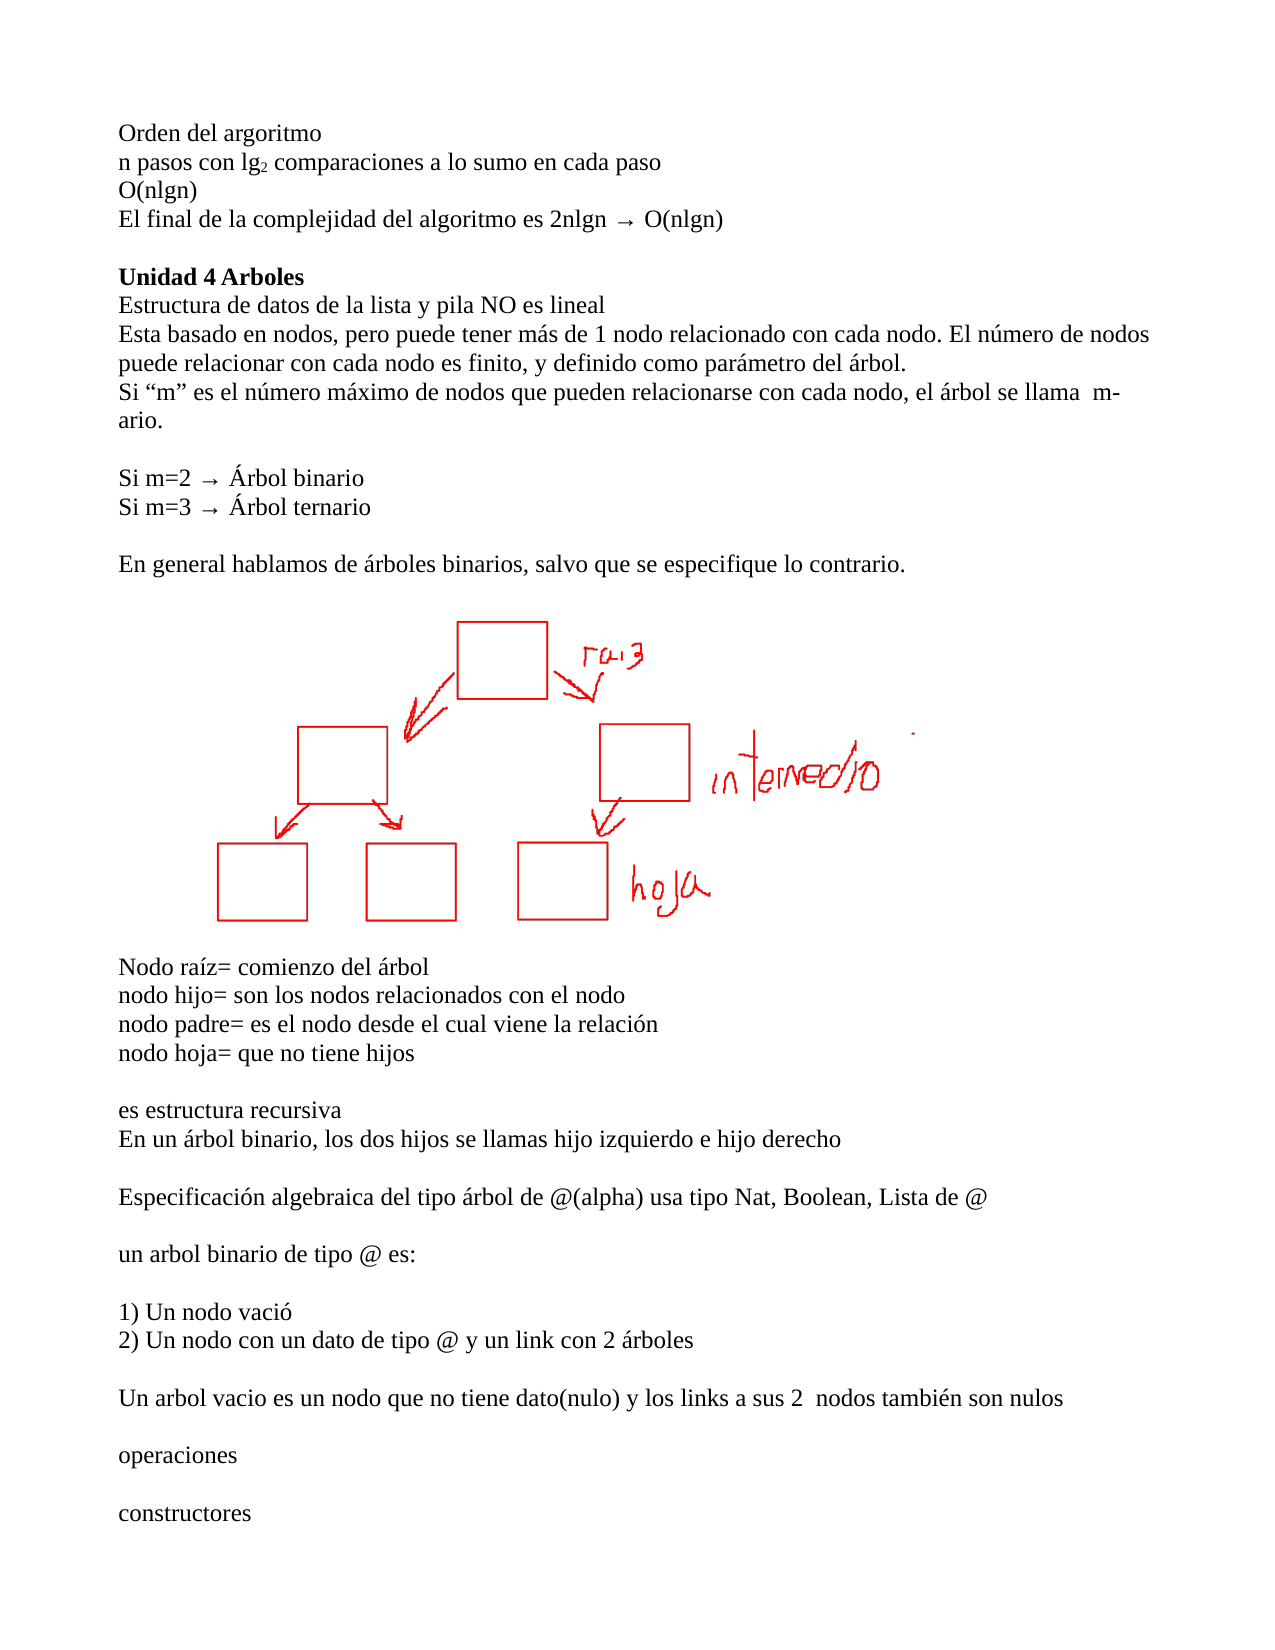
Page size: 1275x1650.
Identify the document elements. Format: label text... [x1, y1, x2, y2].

text constructores [118, 1498, 1157, 1527]
text Estructura de datos de la lista y pila NO es lineal [118, 291, 1157, 319]
text n pasos con lg2 comparaciones a lo sumo en cada paso [118, 147, 1157, 176]
text En general hablamos de árboles binarios, salvo que se especifique lo contrario. [118, 549, 1157, 578]
text nodo hijo= son los nodos relacionados con el nodo [118, 981, 1157, 1009]
text Un arbol vacio es un nodo que no tiene dato(nulo) y los links a sus 2 nodos también son nulos [118, 1383, 1157, 1412]
text 1) Un nodo vació [118, 1297, 1157, 1326]
text Si m=3 → Árbol ternario [118, 492, 1157, 521]
text Orden del argoritmo [118, 118, 1157, 147]
text operaciones [118, 1441, 1157, 1469]
picture [210, 614, 921, 928]
text O(nlgn) [118, 176, 1157, 204]
text 2) Un nodo con un dato de tipo @ y un link con 2 árboles [118, 1326, 1157, 1354]
text nodo padre= es el nodo desde el cual viene la relación [118, 1009, 1157, 1038]
text es estructura recursiva [118, 1096, 1157, 1124]
text Unidad 4 Arboles [118, 262, 1157, 291]
text Especificación algebraica del tipo árbol de @(alpha) usa tipo Nat, Boolean, Lista de @ [118, 1182, 1157, 1211]
text Si “m” es el número máximo de nodos que pueden relacionarse con cada nodo, el árbol se llama m-ario. [118, 377, 1157, 434]
text nodo hoja= que no tiene hijos [118, 1038, 1157, 1067]
text Si m=2 → Árbol binario [118, 463, 1157, 492]
text Esta basado en nodos, pero puede tener más de 1 nodo relacionado con cada nodo. El número de nodos puede relacionar con cada nodo es finito, y definido como parámetro del árbol. [118, 319, 1157, 377]
text El final de la complejidad del algoritmo es 2nlgn → O(nlgn) [118, 204, 1157, 233]
text Nodo raíz= comienzo del árbol [118, 952, 1157, 981]
text En un árbol binario, los dos hijos se llamas hijo izquierdo e hijo derecho [118, 1124, 1157, 1153]
text un arbol binario de tipo @ es: [118, 1239, 1157, 1268]
